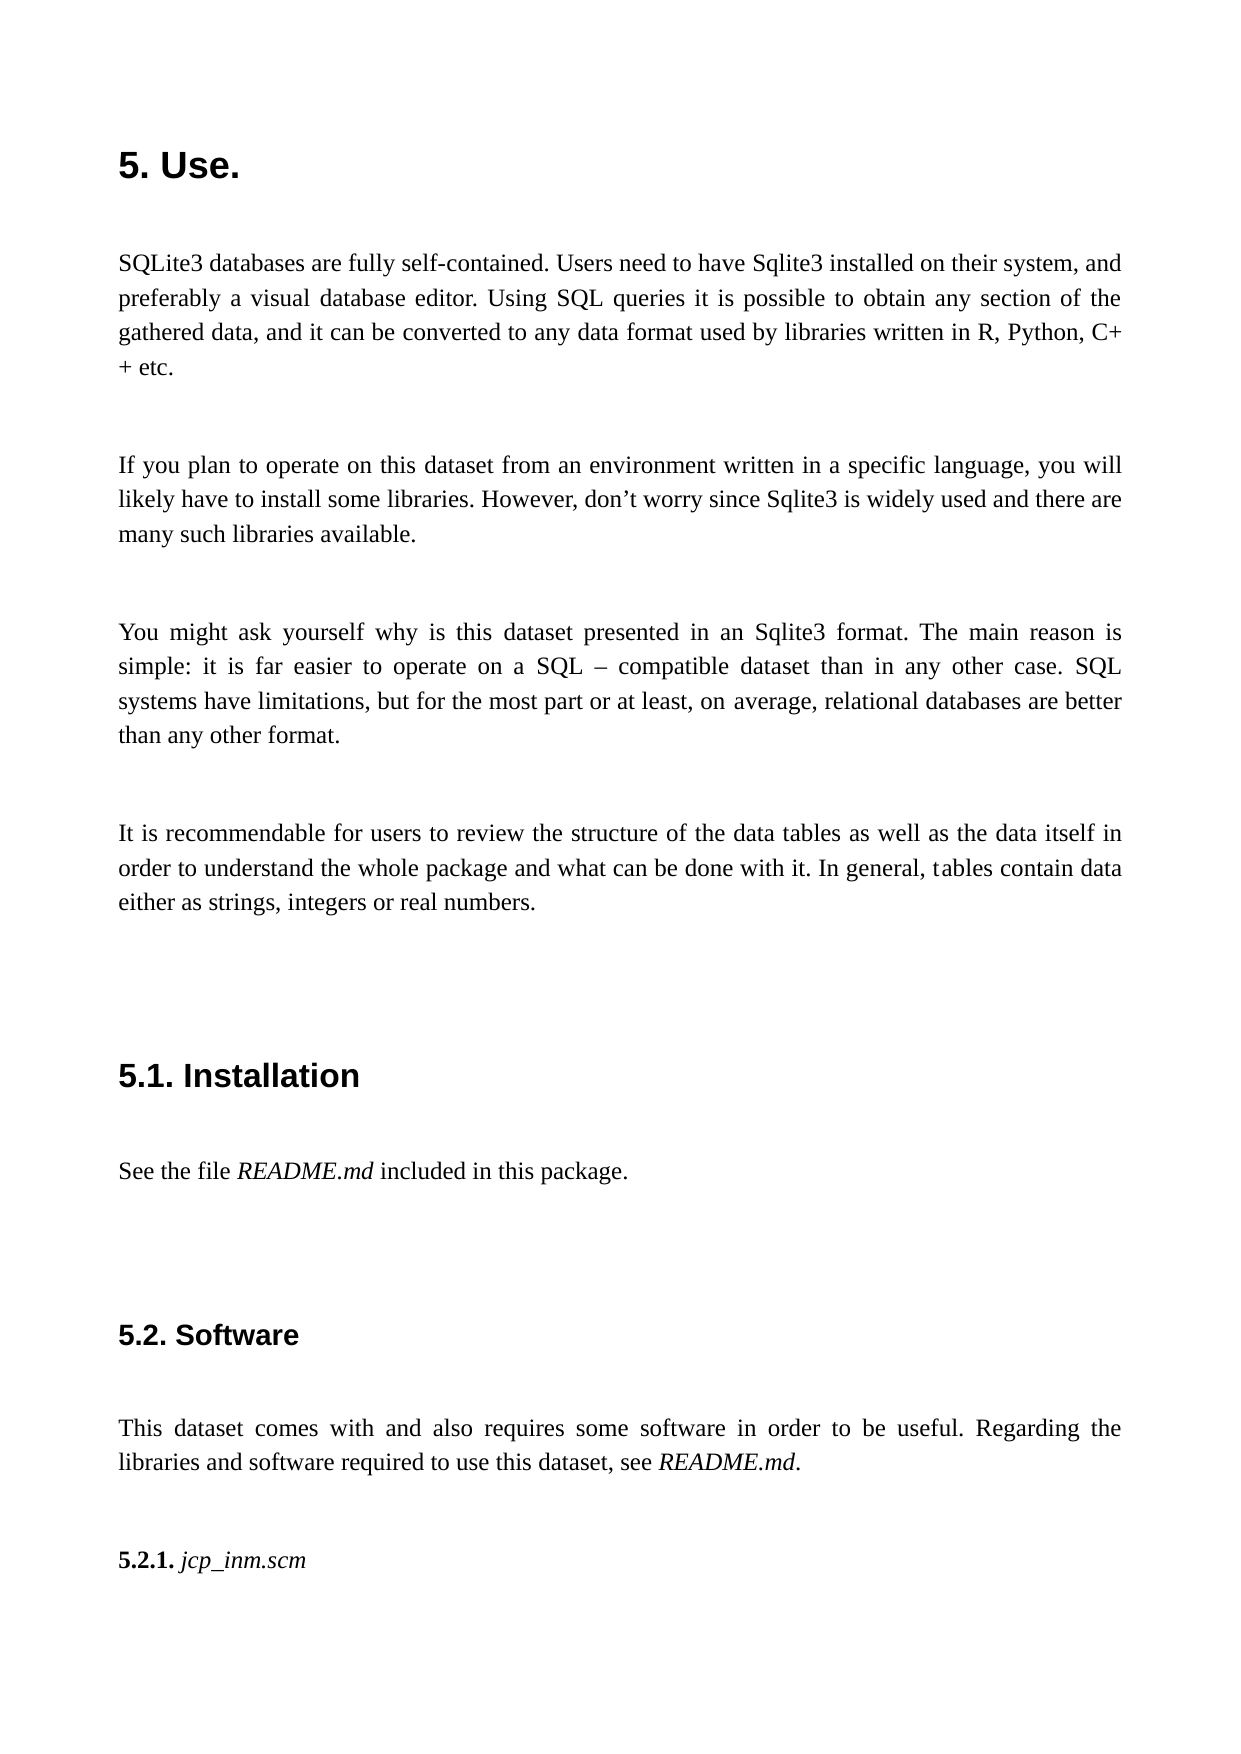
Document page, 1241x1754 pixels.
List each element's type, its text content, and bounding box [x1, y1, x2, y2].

text You might ask yourself why is this dataset presented in an Sqlite3 format. The main reason is simple: it is far easier to operate on a SQL – compatible dataset than in any other case. SQL systems have limitations, but for the most part or at least, on average, relational databases are better than any other format. [118, 617, 1122, 749]
text This dataset comes with and also requires some software in order to be useful. Regarding the libraries and software required to use this dataset, see README.md. [118, 1413, 1122, 1476]
text See the file README.md included in this package. [118, 1156, 1122, 1184]
subtitle 5.1. Installation [118, 1056, 1122, 1094]
text If you plan to operate on this dataset from an environment written in a specific language, you will likely have to install some libraries. However, don’t worry since Sqlite3 is widely used and there are many such libraries available. [118, 450, 1122, 548]
subtitle 5.2. Software [118, 1317, 1122, 1351]
text It is recommendable for users to review the structure of the data tables as well as the data itself in order to understand the whole package and what can be done with it. In general, tables contain data either as strings, integers or real numbers. [118, 818, 1122, 916]
text SQLite3 databases are fully self-contained. Users need to have Sqlite3 installed on their system, and preferably a visual database editor. Using SQL queries it is possible to obtain any section of the gathered data, and it can be converted to any data format used by libraries written in R, Python, C++ etc. [118, 248, 1122, 381]
subtitle 5. Use. [118, 143, 1122, 187]
text 5.2.1. jcp_inm.scm [118, 1545, 1122, 1574]
